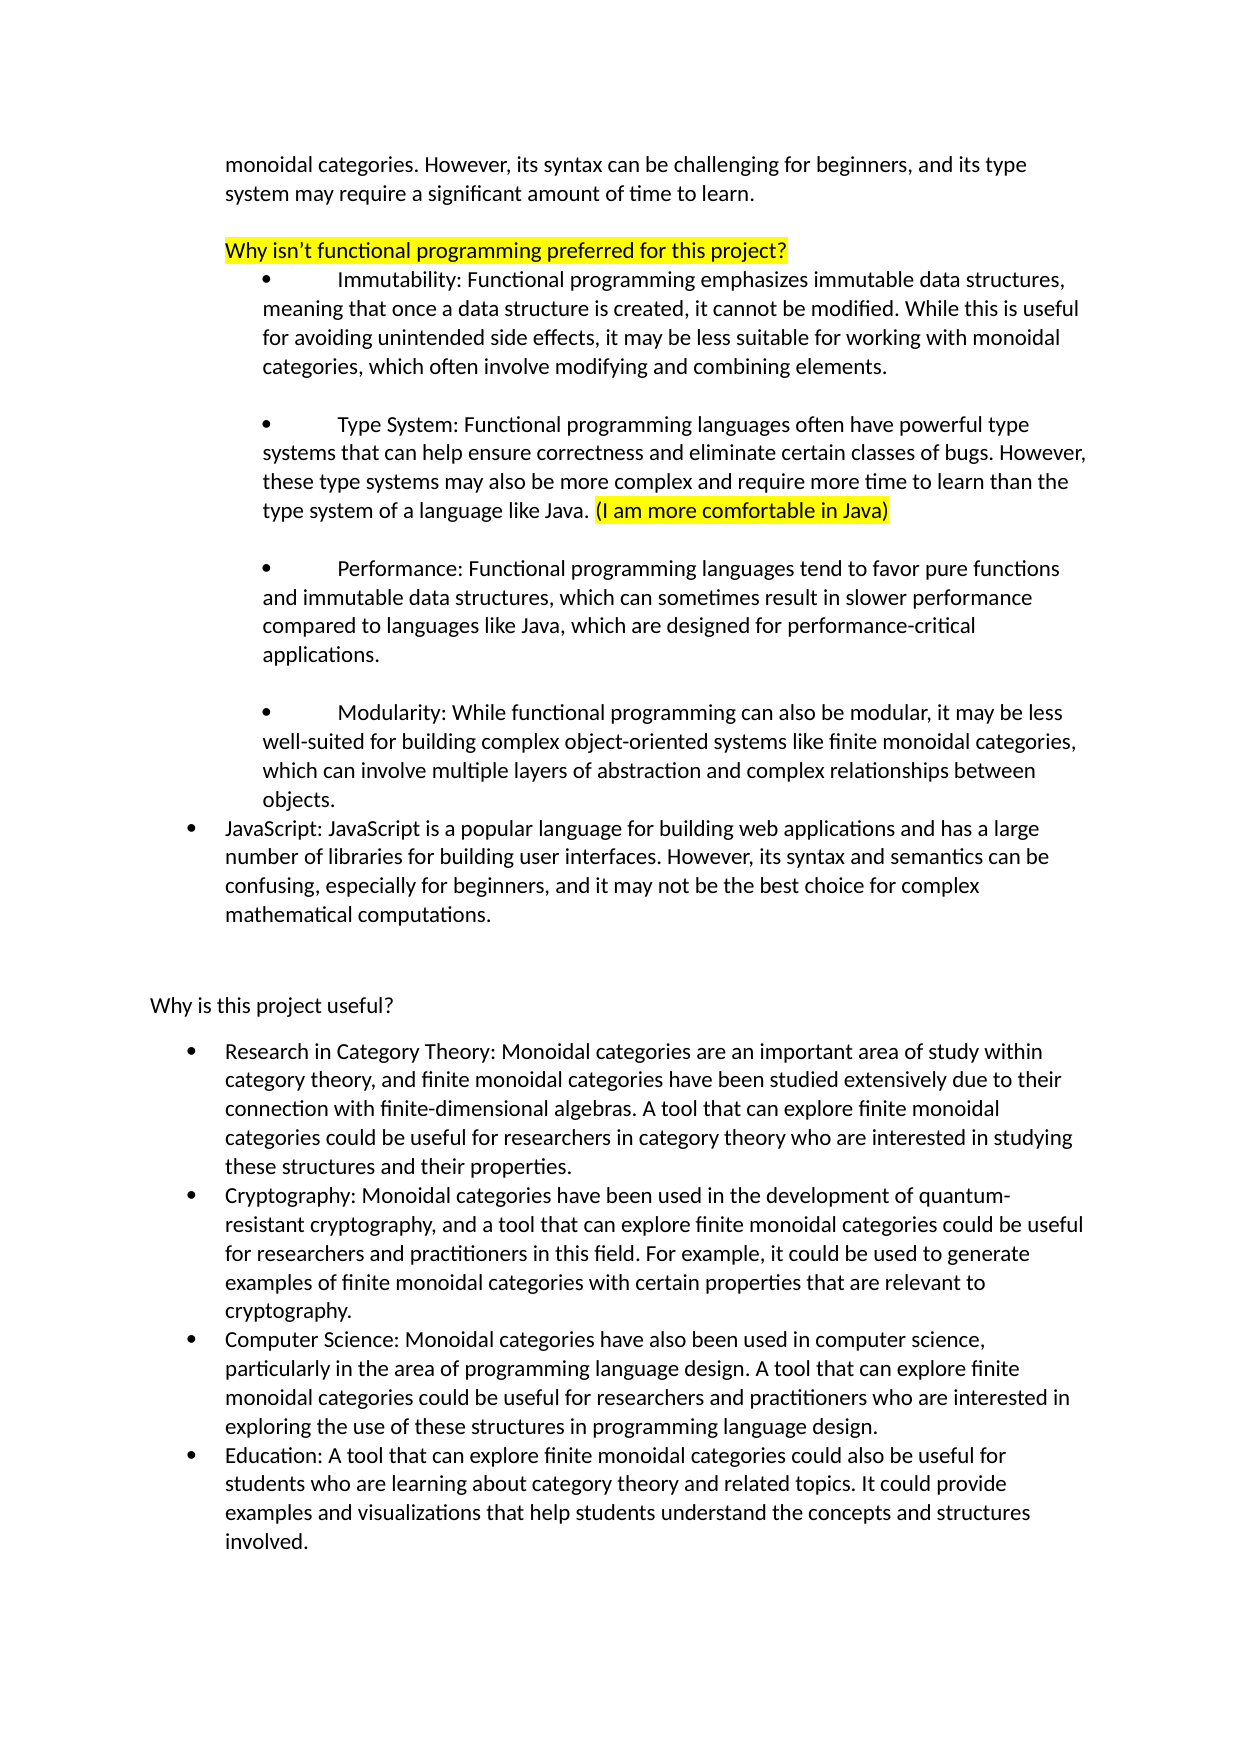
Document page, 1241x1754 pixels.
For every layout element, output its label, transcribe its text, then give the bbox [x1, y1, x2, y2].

list Education: A tool that can explore finite monoidal categories could also be useful for students who are learning about category theory and related topics. It could provide examples and visualizations that help students understand the concepts and structures involved. [187, 1441, 1090, 1555]
list JavaScript: JavaScript is a popular language for building web applications and has a large number of libraries for building user interfaces. However, its syntax and semantics can be confusing, especially for beginners, and it may not be the best choice for complex mathematical computations. [187, 814, 1090, 928]
list Modularity: While functional programming can also be modular, it may be less well-suited for building complex object-oriented systems like finite monoidal categories, which can involve multiple layers of abstraction and complex relationships between objects. [262, 698, 1090, 813]
list Type System: Functional programming languages often have powerful type systems that can help ensure correctness and eliminate certain classes of bugs. However, these type systems may also be more complex and require more time to learn than the type system of a language like Java. (I am more comfortable in Java) [262, 410, 1090, 524]
list Research in Category Theory: Monoidal categories are an important area of study within category theory, and finite monoidal categories have been studied extensively due to their connection with finite-dimensional algebras. A tool that can explore finite monoidal categories could be useful for researchers in category theory who are interested in studying these structures and their properties. [187, 1037, 1090, 1180]
text Why is this project useful? [150, 991, 1090, 1019]
list monoidal categories. However, its syntax can be challenging for beginners, and its type system may require a significant amount of time to learn. [187, 150, 1090, 207]
list Cryptography: Monoidal categories have been used in the development of quantum-resistant cryptography, and a tool that can explore finite monoidal categories could be useful for researchers and practitioners in this field. For example, it could be used to generate examples of finite monoidal categories with certain properties that are relevant to cryptography. [187, 1181, 1090, 1324]
list Performance: Functional programming languages tend to favor pure functions and immutable data structures, which can sometimes result in slower performance compared to languages like Java, which are designed for performance-critical applications. [262, 554, 1090, 668]
list Immutability: Functional programming emphasizes immutable data structures, meaning that once a data structure is created, it cannot be modified. While this is useful for avoiding unintended side effects, it may be less suitable for working with monoidal categories, which often involve modifying and combining elements. [262, 265, 1090, 380]
list Why isn’t functional programming preferred for this project? [225, 237, 1090, 264]
list Computer Science: Monoidal categories have also been used in computer science, particularly in the area of programming language design. A tool that can explore finite monoidal categories could be useful for researchers and practitioners who are interested in exploring the use of these structures in programming language design. [187, 1325, 1090, 1440]
